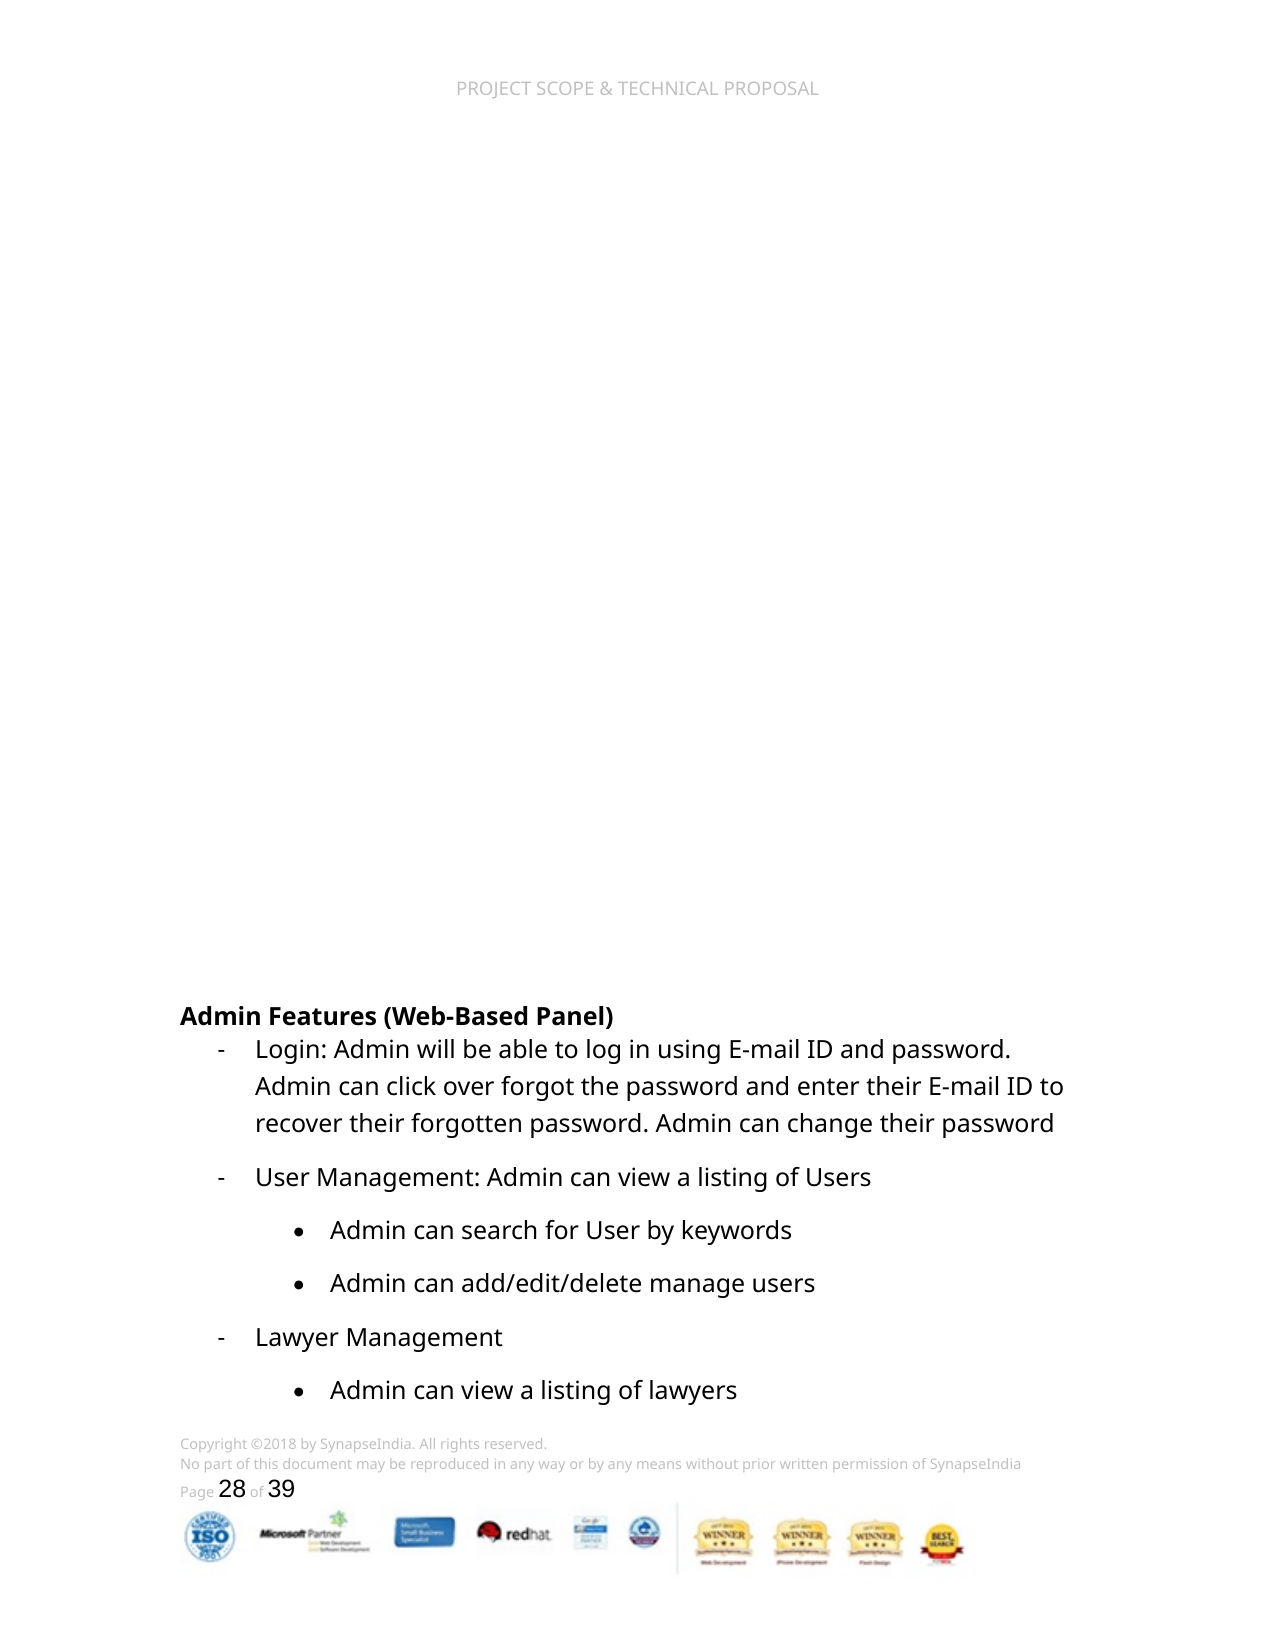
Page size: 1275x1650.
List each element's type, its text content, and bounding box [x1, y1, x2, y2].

list Login: Admin will be able to log in using E-mail ID and password. Admin can click over forgot the password and enter their E-mail ID to recover their forgotten password. Admin can change their password [217, 1032, 1095, 1140]
list Lawyer Management [217, 1319, 1095, 1353]
text Admin Features (Web-Based Panel) [180, 998, 1095, 1032]
picture [180, 1502, 977, 1578]
list Admin can view a listing of lawyers [292, 1373, 1095, 1407]
list Admin can add/edit/delete manage users [292, 1266, 1095, 1300]
list User Management: Admin can view a listing of Users [217, 1159, 1095, 1193]
list Admin can search for User by keywords [292, 1213, 1095, 1247]
